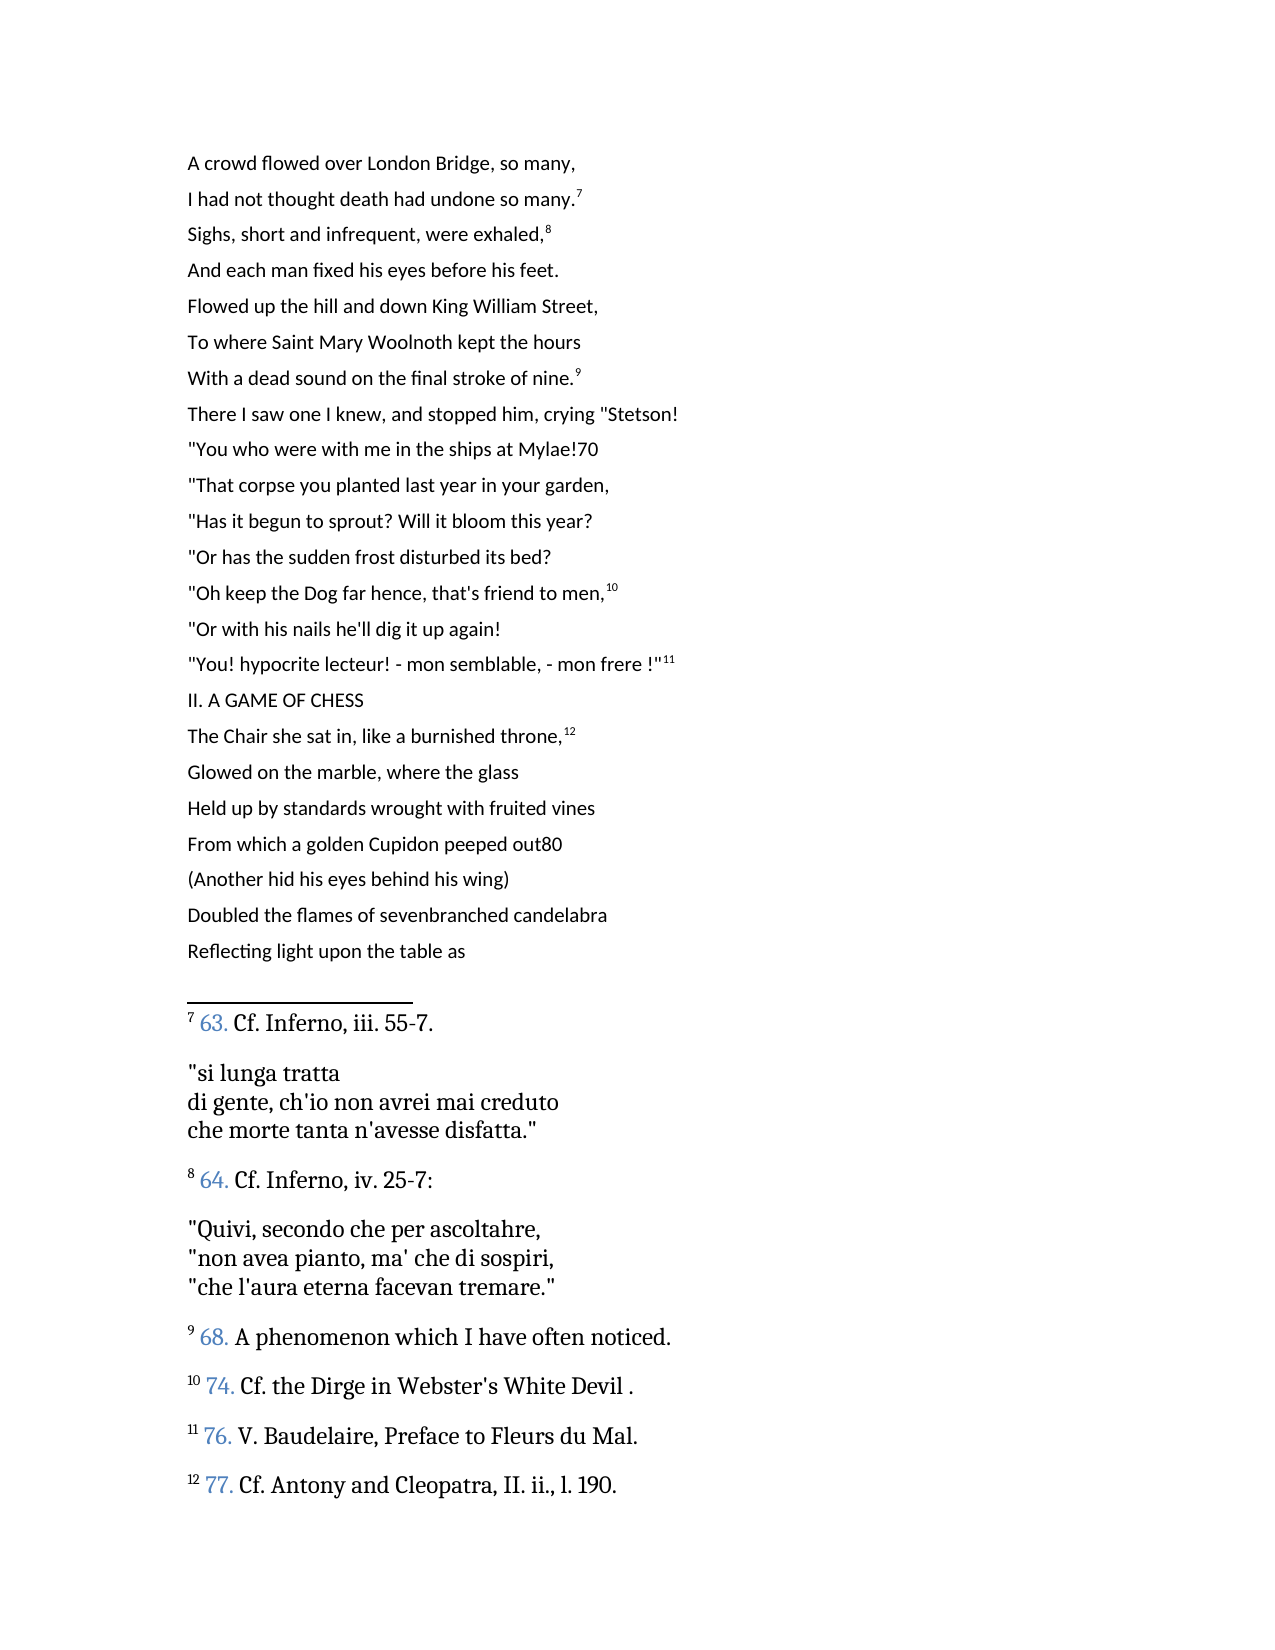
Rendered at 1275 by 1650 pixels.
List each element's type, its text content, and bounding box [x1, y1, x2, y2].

text A crowd flowed over London Bridge, so many, [187, 150, 1087, 175]
text 68. A phenomenon which I have often noticed. [187, 1322, 1087, 1351]
text Held up by standards wrought with fruited vines [187, 795, 1087, 820]
text I had not thought death had undone so many. [187, 186, 1087, 211]
text Sighs, short and infrequent, were exhaled, [187, 222, 1087, 247]
text Doubled the flames of sevenbranched candelabra [187, 902, 1087, 928]
text "Or with his nails he'll dig it up again! [187, 616, 1087, 641]
text With a dead sound on the final stroke of nine. [187, 365, 1087, 390]
text 74. Cf. the Dirge in Webster's White Devil . [187, 1372, 1087, 1401]
text There I saw one I knew, and stopped him, crying "Stetson! [187, 401, 1087, 426]
text (Another hid his eyes behind his wing) [187, 867, 1087, 892]
text 76. V. Baudelaire, Preface to Fleurs du Mal. [187, 1422, 1087, 1450]
text "Quivi, secondo che per ascoltahre, "non avea pianto, ma' che di sospiri, "che l'aura eterna facevan tremare." [187, 1215, 1087, 1302]
text "Has it begun to sprout? Will it bloom this year? [187, 508, 1087, 534]
text Reflecting light upon the table as [187, 938, 1087, 964]
text From which a golden Cupidon peeped out80 [187, 831, 1087, 856]
text "Or has the sudden frost disturbed its bed? [187, 544, 1087, 569]
text II. A GAME OF CHESS [187, 687, 1087, 713]
text "Oh keep the Dog far hence, that's friend to men, [187, 580, 1087, 605]
text "si lunga tratta di gente, ch'io non avrei mai creduto che morte tanta n'avesse disfatta." [187, 1059, 1087, 1145]
text Flowed up the hill and down King William Street, [187, 293, 1087, 319]
text "You who were with me in the ships at Mylae!70 [187, 437, 1087, 462]
text "That corpse you planted last year in your garden, [187, 472, 1087, 498]
text 64. Cf. Inferno, iv. 25-7: [187, 1166, 1087, 1194]
text Glowed on the marble, where the glass [187, 759, 1087, 784]
text The Chair she sat in, like a burnished throne, [187, 723, 1087, 749]
text 63. Cf. Inferno, iii. 55-7. [187, 1009, 1087, 1038]
text To where Saint Mary Woolnoth kept the hours [187, 329, 1087, 354]
text "You! hypocrite lecteur! - mon semblable, - mon frere !" [187, 652, 1087, 677]
text And each man fixed his eyes before his feet. [187, 257, 1087, 283]
text 77. Cf. Antony and Cleopatra, II. ii., l. 190. [187, 1471, 1087, 1500]
